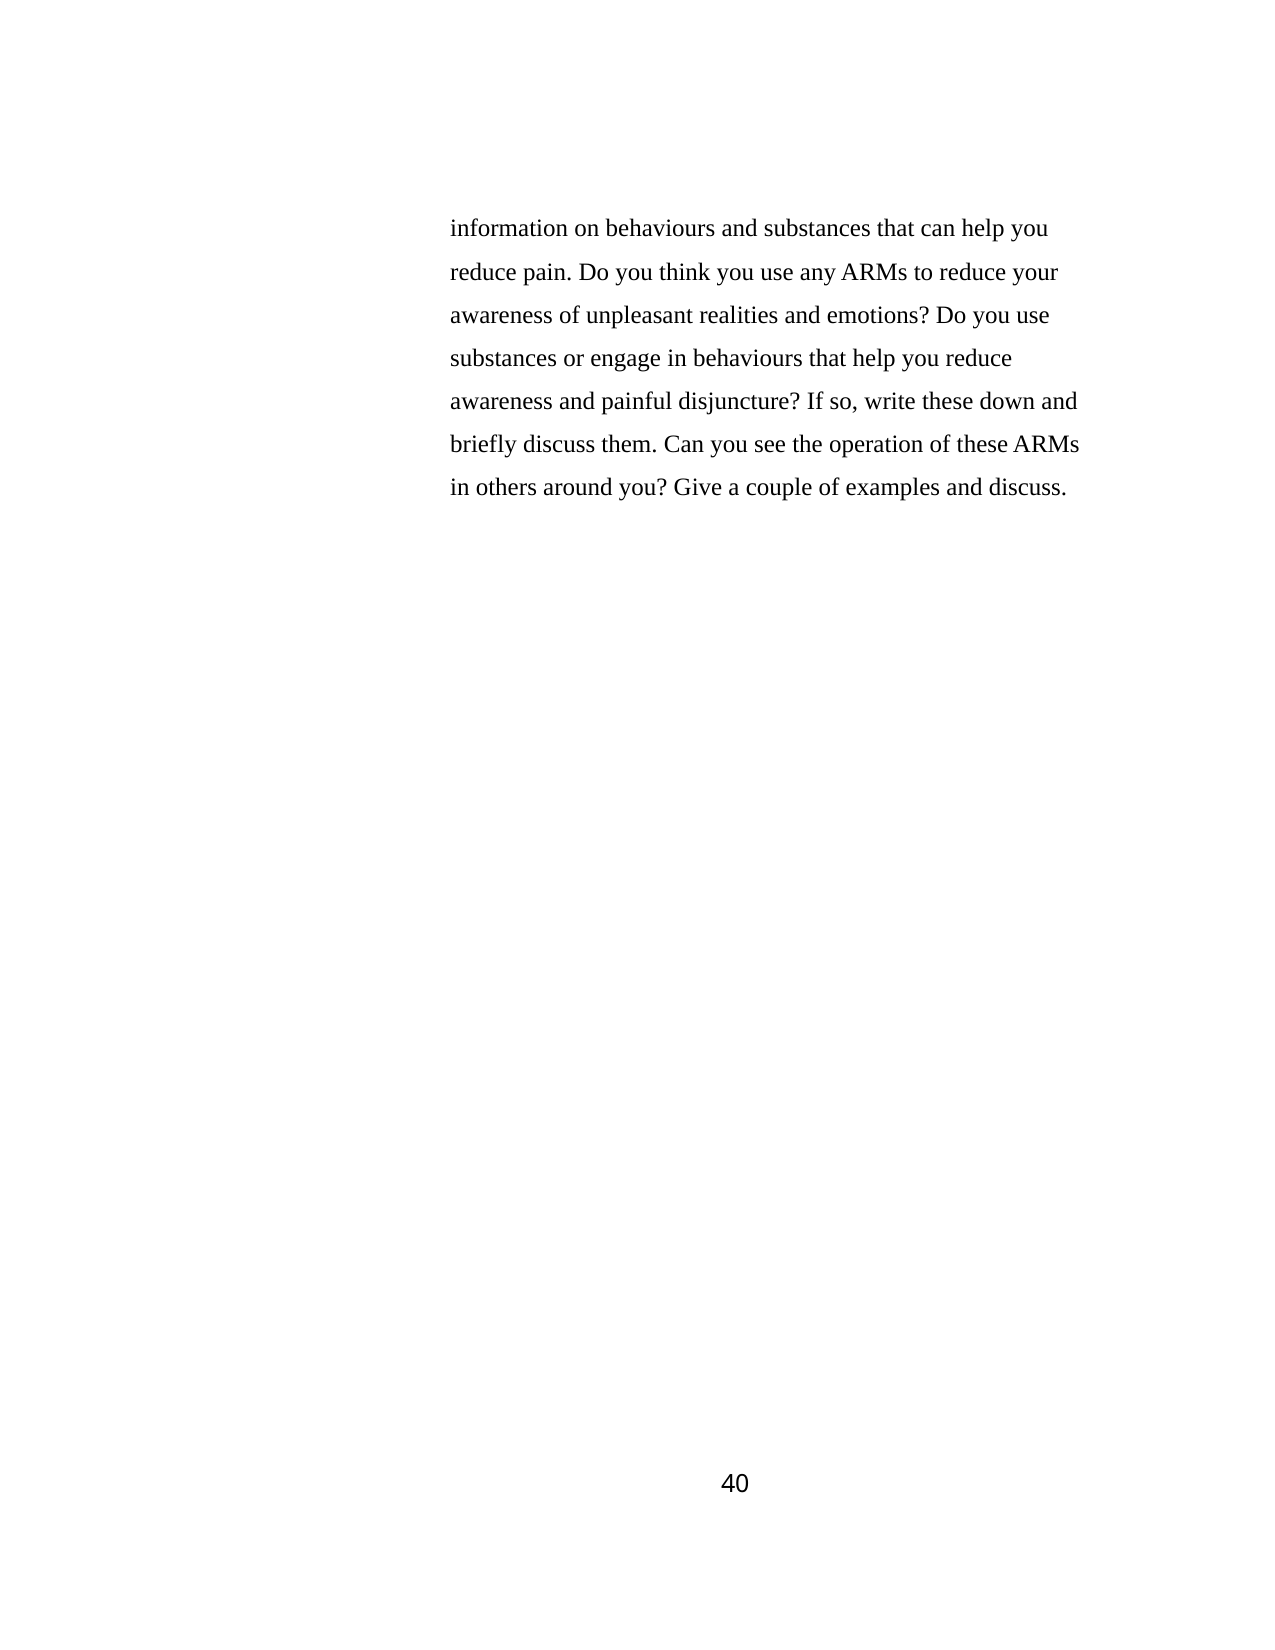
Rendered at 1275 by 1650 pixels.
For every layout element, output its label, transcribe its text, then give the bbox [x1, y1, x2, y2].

list information on behaviours and substances that can help you reduce pain. Do you think you use any ARMs to reduce your awareness of unpleasant realities and emotions? Do you use substances or engage in behaviours that help you reduce awareness and painful disjuncture? If so, write these down and briefly discuss them. Can you see the operation of these ARMs in others around you? Give a couple of examples and discuss. [412, 213, 1095, 501]
